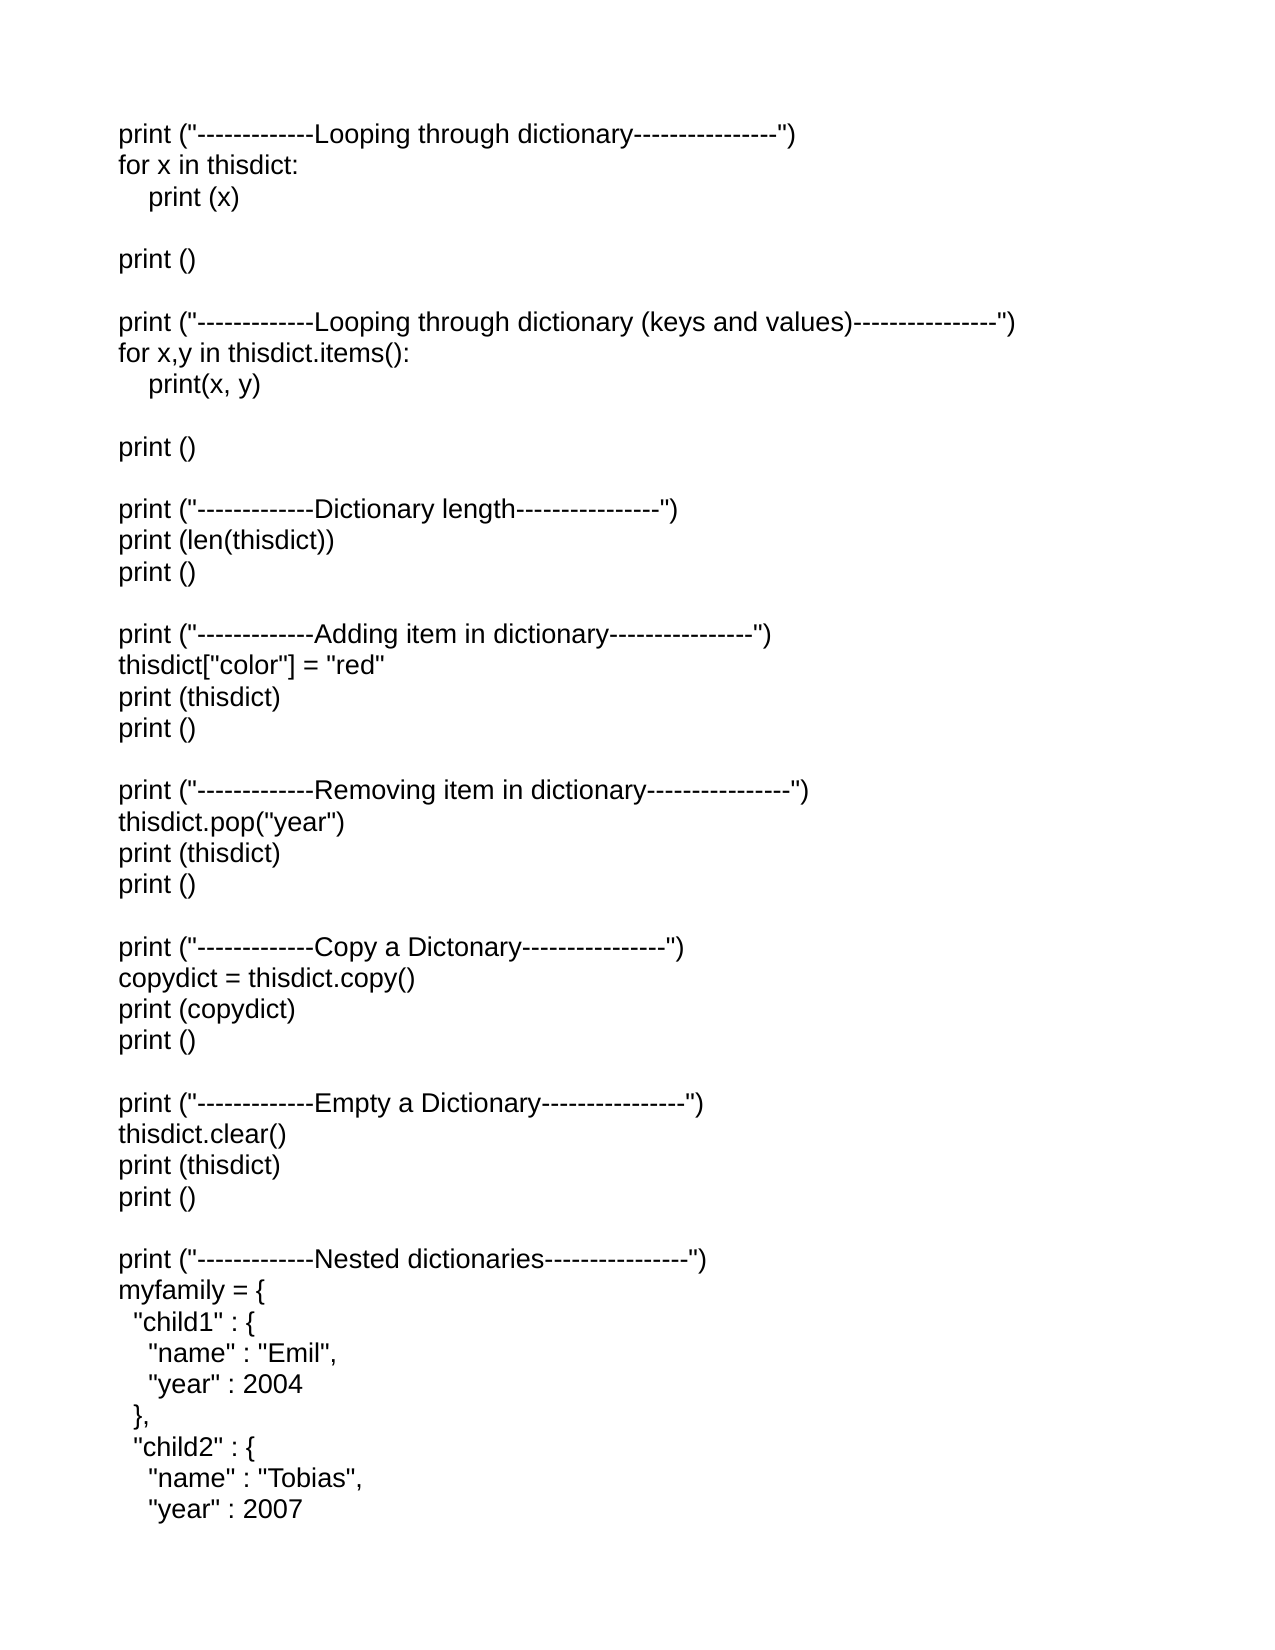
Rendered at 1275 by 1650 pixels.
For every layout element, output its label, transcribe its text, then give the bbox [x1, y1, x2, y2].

text for x in thisdict: [118, 149, 1157, 181]
text print () [118, 868, 1157, 899]
text print (thisdict) [118, 1149, 1157, 1181]
text thisdict["color"] = "red" [118, 649, 1157, 681]
text thisdict.clear() [118, 1118, 1157, 1149]
text print (copydict) [118, 993, 1157, 1024]
text print () [118, 1024, 1157, 1056]
text print (x) [118, 181, 1157, 212]
text myfamily = { [118, 1274, 1157, 1306]
text print (thisdict) [118, 681, 1157, 712]
text print ("-------------Dictionary length----------------") [118, 493, 1157, 524]
text print () [118, 1181, 1157, 1212]
text print () [118, 431, 1157, 462]
text print ("-------------Nested dictionaries----------------") [118, 1243, 1157, 1274]
text "year" : 2004 [118, 1368, 1157, 1399]
text print(x, y) [118, 368, 1157, 399]
text copydict = thisdict.copy() [118, 962, 1157, 993]
text print ("-------------Empty a Dictionary----------------") [118, 1087, 1157, 1118]
text print ("-------------Copy a Dictonary----------------") [118, 931, 1157, 962]
text print (len(thisdict)) [118, 524, 1157, 556]
text "name" : "Emil", [118, 1337, 1157, 1368]
text print ("-------------Looping through dictionary----------------") [118, 118, 1157, 149]
text "child2" : { [118, 1431, 1157, 1462]
text print () [118, 243, 1157, 274]
text "year" : 2007 [118, 1493, 1157, 1524]
text thisdict.pop("year") [118, 806, 1157, 837]
text print (thisdict) [118, 837, 1157, 868]
text "child1" : { [118, 1306, 1157, 1337]
text print ("-------------Adding item in dictionary----------------") [118, 618, 1157, 649]
text print () [118, 712, 1157, 743]
text print () [118, 556, 1157, 587]
text "name" : "Tobias", [118, 1462, 1157, 1493]
text print ("-------------Removing item in dictionary----------------") [118, 774, 1157, 806]
text print ("-------------Looping through dictionary (keys and values)----------------") [118, 306, 1157, 337]
text }, [118, 1399, 1157, 1431]
text for x,y in thisdict.items(): [118, 337, 1157, 368]
